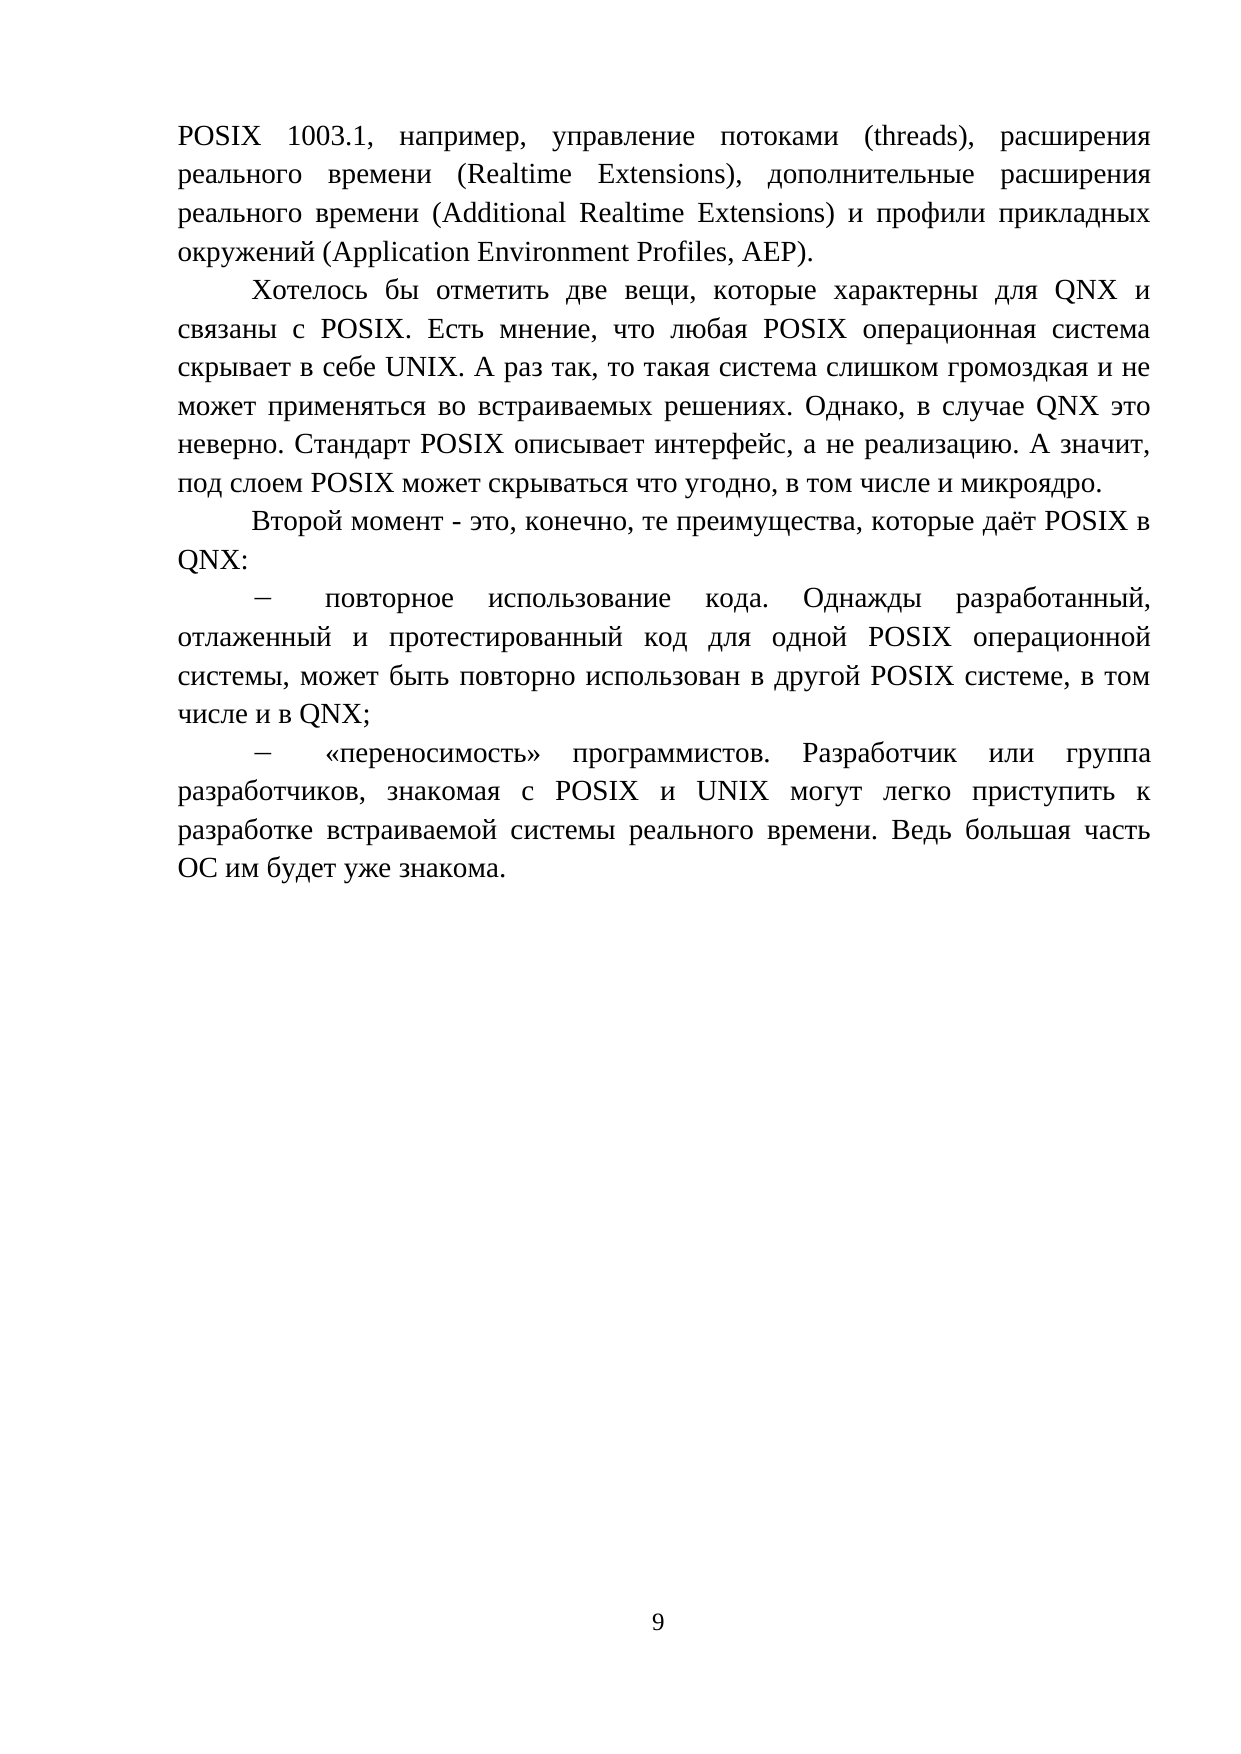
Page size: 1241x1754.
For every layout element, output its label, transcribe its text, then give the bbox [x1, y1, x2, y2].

list «переносимость» программистов. Разработчик или группа разработчиков, знакомая c POSIX и UNIX могут легко приступить к разработке встраиваемой системы реального времени. Ведь большая часть ОС им будет уже знакома. [177, 735, 1152, 884]
text Второй момент - это, конечно, те преимущества, которые даёт POSIX в QNX: [177, 503, 1152, 576]
list повторное использование кода. Однажды разработанный, отлаженный и протестированный код для одной POSIX операционной системы, может быть повторно использован в другой POSIX системе, в том числе и в QNX; [177, 581, 1152, 730]
text Хотелось бы отметить две вещи, которые характерны для QNX и связаны с POSIX. Есть мнение, что любая POSIX операционная система скрывает в себе UNIX. А раз так, то такая система слишком громоздкая и не может применяться во встраиваемых решениях. Однако, в случае QNX это неверно. Стандарт POSIX описывает интерфейс, а не реализацию. А значит, под слоем POSIX может скрываться что угодно, в том числе и микроядро. [177, 272, 1152, 498]
text POSIX 1003.1, например, управление потоками (threads), расширения реального времени (Realtime Extensions), дополнительные расширения реального времени (Additional Realtime Extensions) и профили прикладных окружений (Application Environment Profiles, AEP). [177, 118, 1152, 267]
